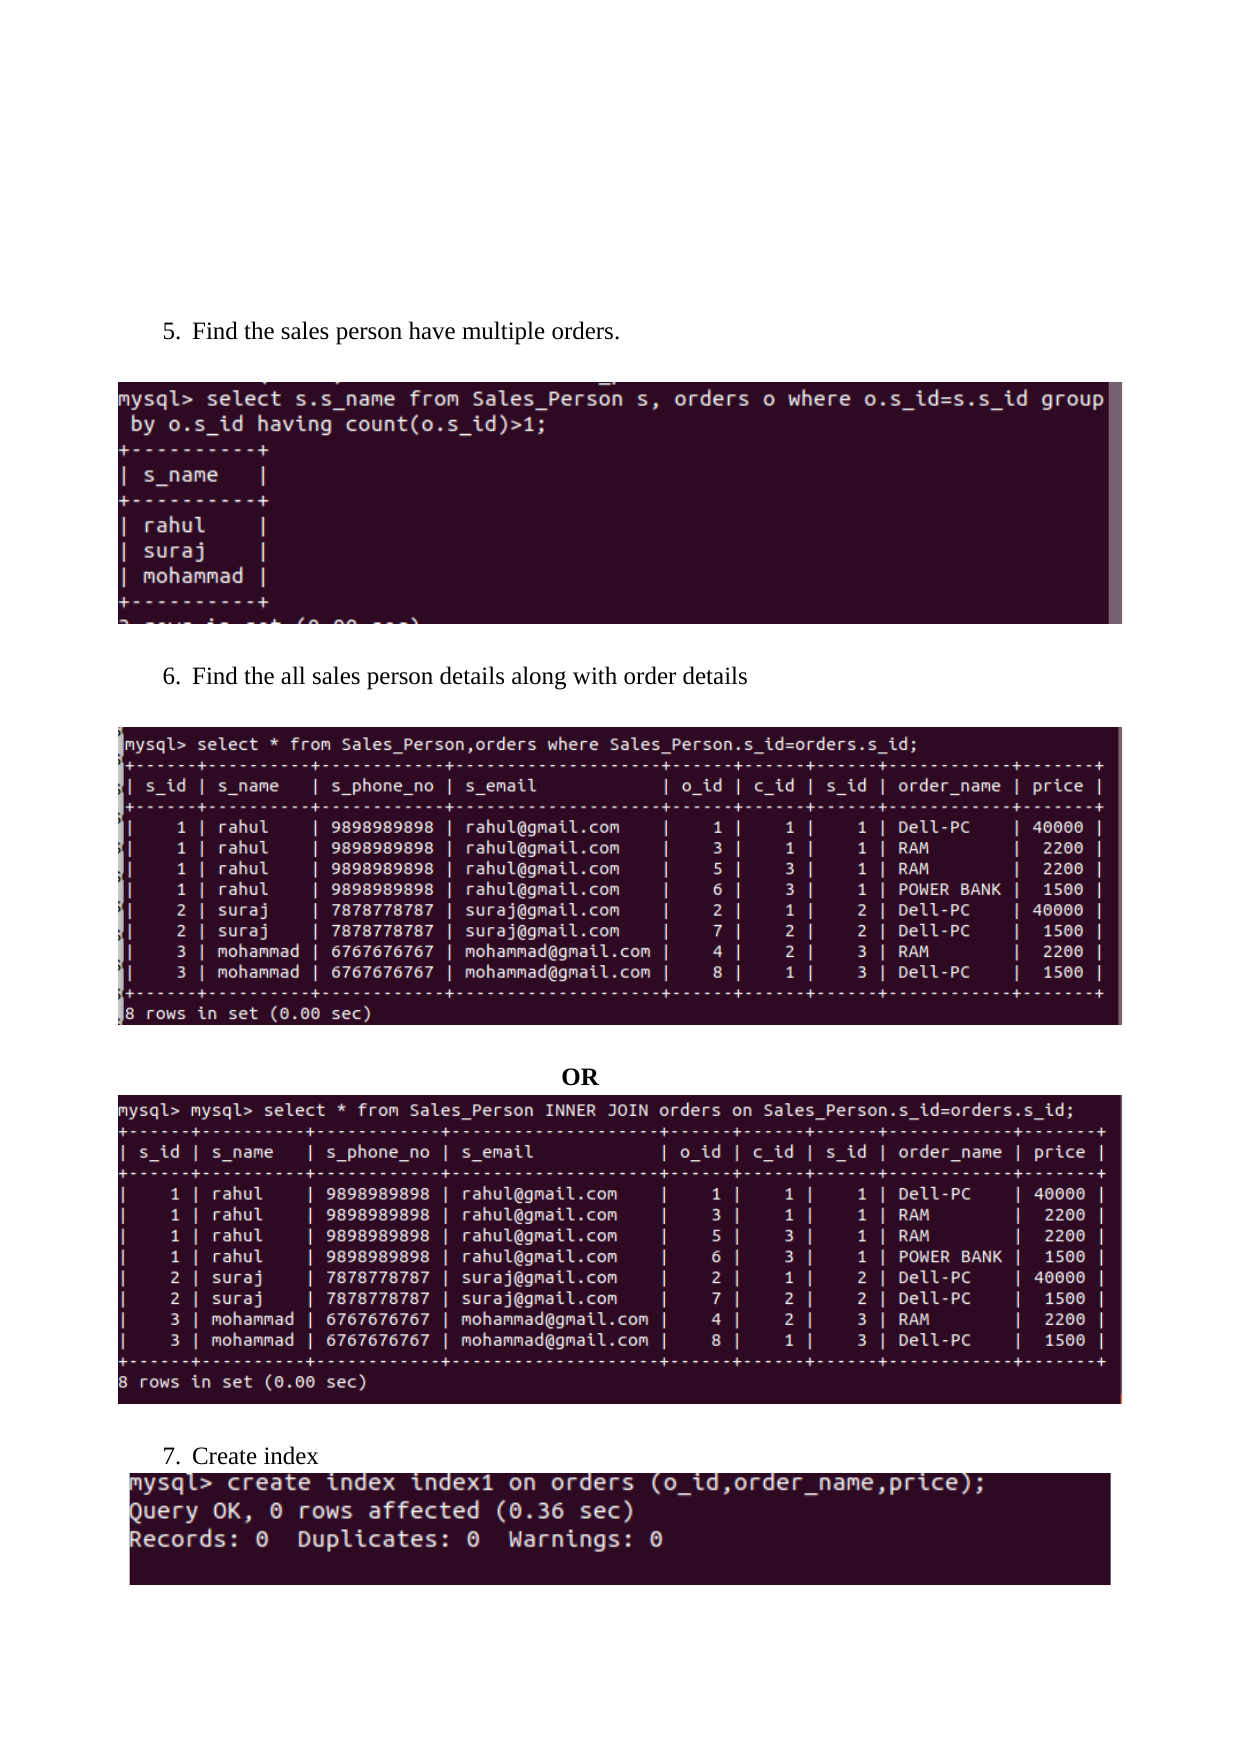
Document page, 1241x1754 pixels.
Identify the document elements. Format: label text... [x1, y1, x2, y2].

picture [129, 1473, 1111, 1585]
text OR [118, 1062, 1122, 1091]
list Find the all sales person details along with order details [162, 661, 1122, 690]
picture [118, 727, 1123, 1025]
list Create index [162, 1441, 1122, 1469]
list Find the sales person have multiple orders. [162, 316, 1122, 345]
picture [118, 382, 1123, 624]
picture [118, 1095, 1123, 1404]
